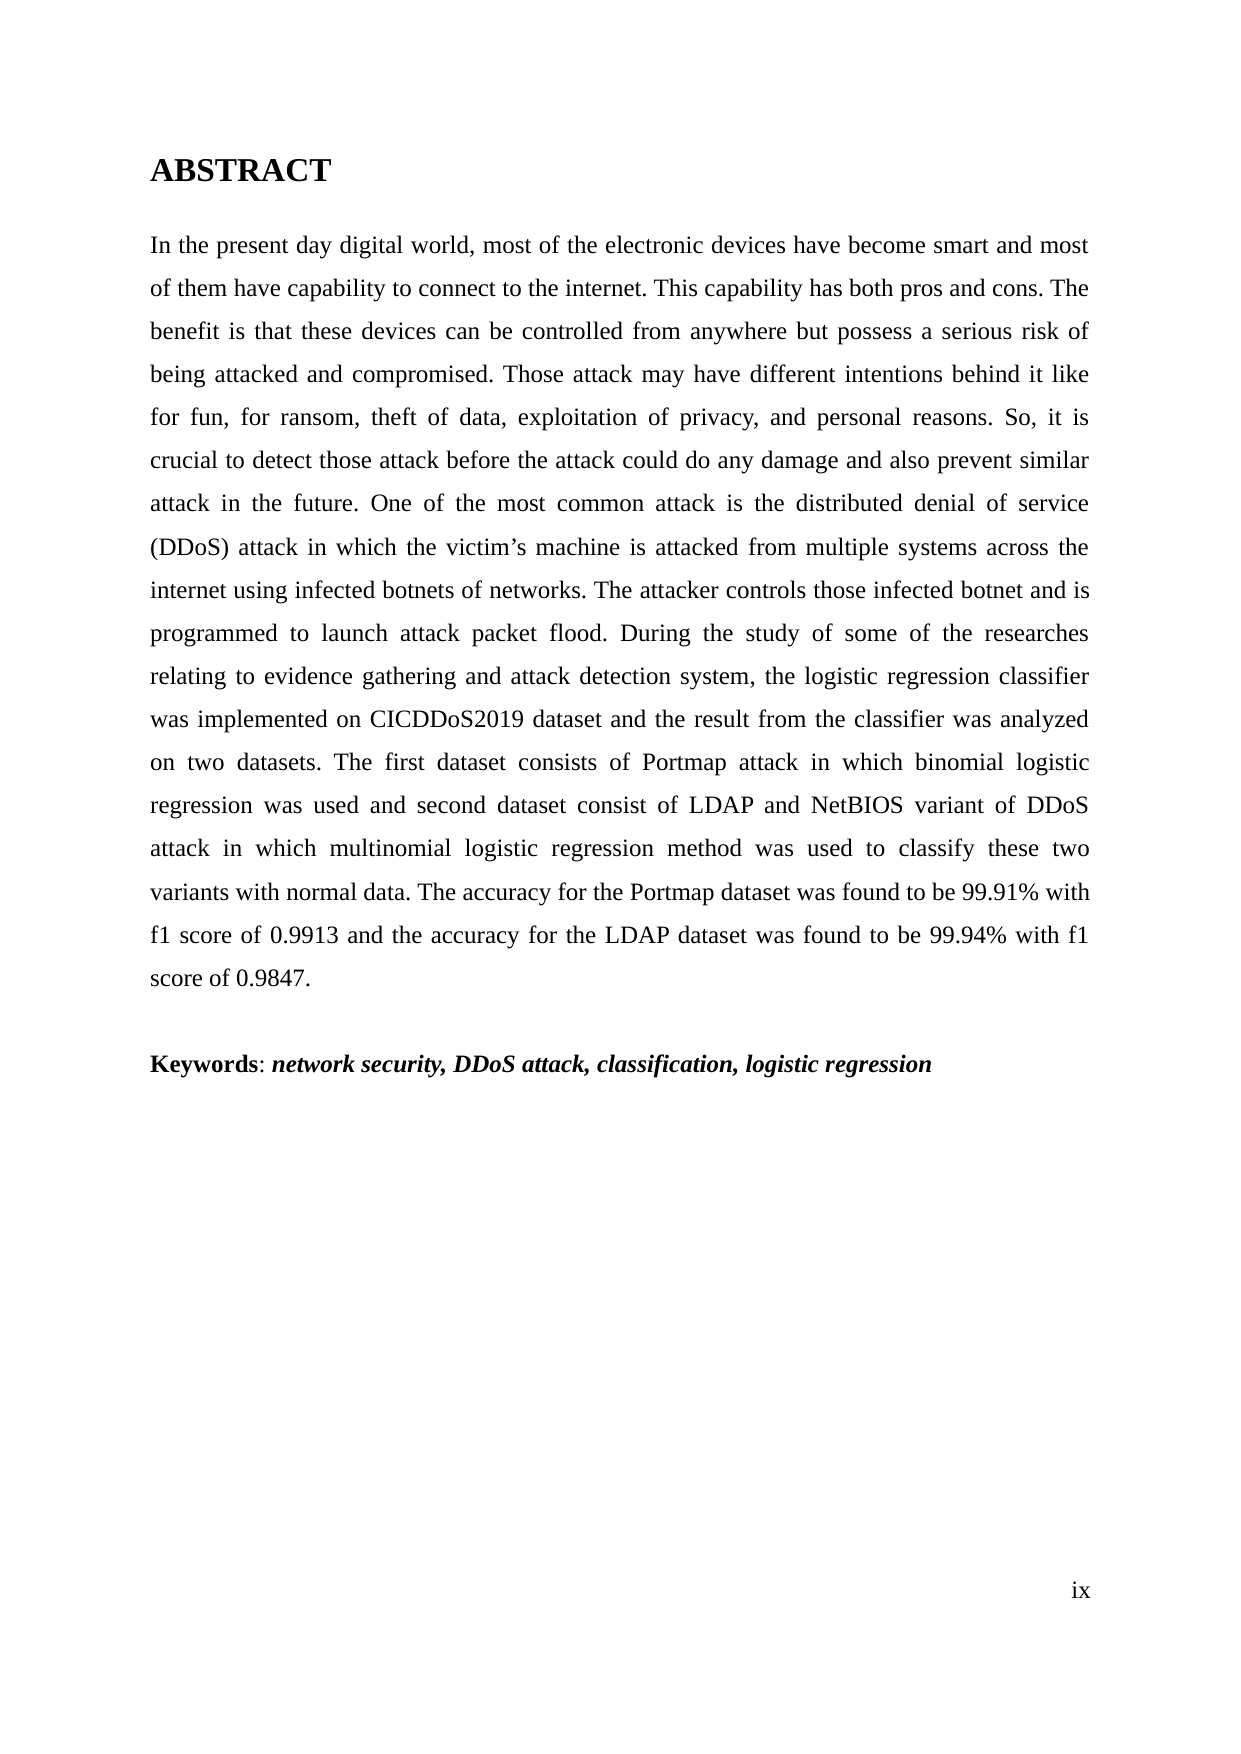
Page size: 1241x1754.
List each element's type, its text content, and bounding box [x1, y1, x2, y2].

text In the present day digital world, most of the electronic devices have become smart and most of them have capability to connect to the internet. This capability has both pros and cons. The benefit is that these devices can be controlled from anywhere but possess a serious risk of being attacked and compromised. Those attack may have different intentions behind it like for fun, for ransom, theft of data, exploitation of privacy, and personal reasons. So, it is crucial to detect those attack before the attack could do any damage and also prevent similar attack in the future. One of the most common attack is the distributed denial of service (DDoS) attack in which the victim’s machine is attacked from multiple systems across the internet using infected botnets of networks. The attacker controls those infected botnet and is programmed to launch attack packet flood. During the study of some of the researches relating to evidence gathering and attack detection system, the logistic regression classifier was implemented on CICDDoS2019 dataset and the result from the classifier was analyzed on two datasets. The first dataset consists of Portmap attack in which binomial logistic regression was used and second dataset consist of LDAP and NetBIOS variant of DDoS attack in which multinomial logistic regression method was used to classify these two variants with normal data. The accuracy for the Portmap dataset was found to be 99.91% with f1 score of 0.9913 and the accuracy for the LDAP dataset was found to be 99.94% with f1 score of 0.9847. [150, 230, 1091, 992]
text Keywords: network security, DDoS attack, classification, logistic regression [150, 1049, 1091, 1078]
subtitle ABSTRACT [150, 150, 1091, 188]
